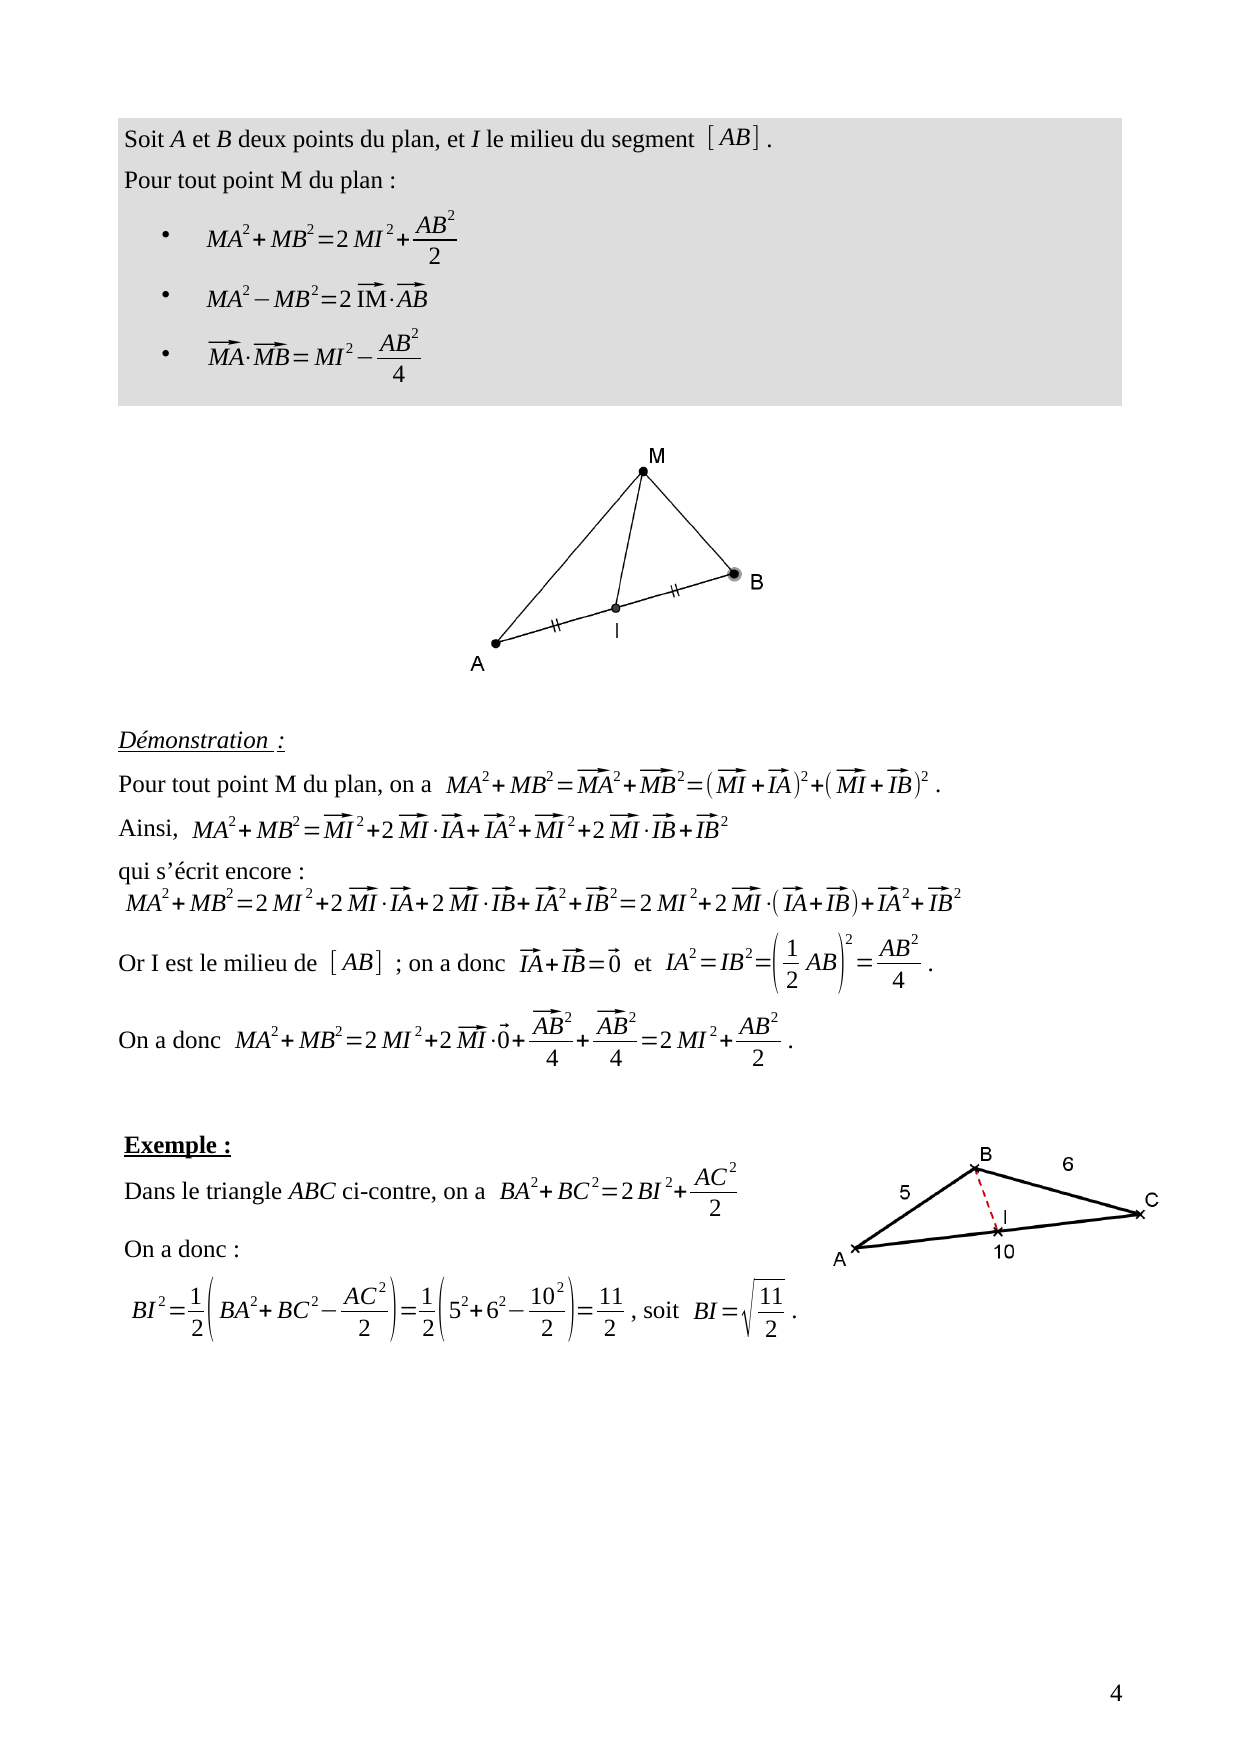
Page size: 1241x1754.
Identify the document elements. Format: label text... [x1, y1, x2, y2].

text On a donc . [118, 1008, 1122, 1071]
text Pour tout point M du plan, on a . [118, 767, 1122, 800]
text qui s’écrit encore : [118, 856, 1122, 918]
text Démonstration : [118, 726, 1122, 754]
text Ainsi, [118, 812, 1122, 843]
table_header [828, 1124, 1122, 1130]
text Or I est le milieu de ; on a donc et . [118, 930, 1122, 996]
table_header Propriétés : Soit A et B deux points du plan, et I le milieu du segment . Pour tout point M du plan : [118, 118, 1122, 406]
table_header [828, 1272, 1122, 1350]
table_header Exemple : Dans le triangle ABC ci-contre, on a On a donc : , soit . [118, 1124, 828, 1350]
